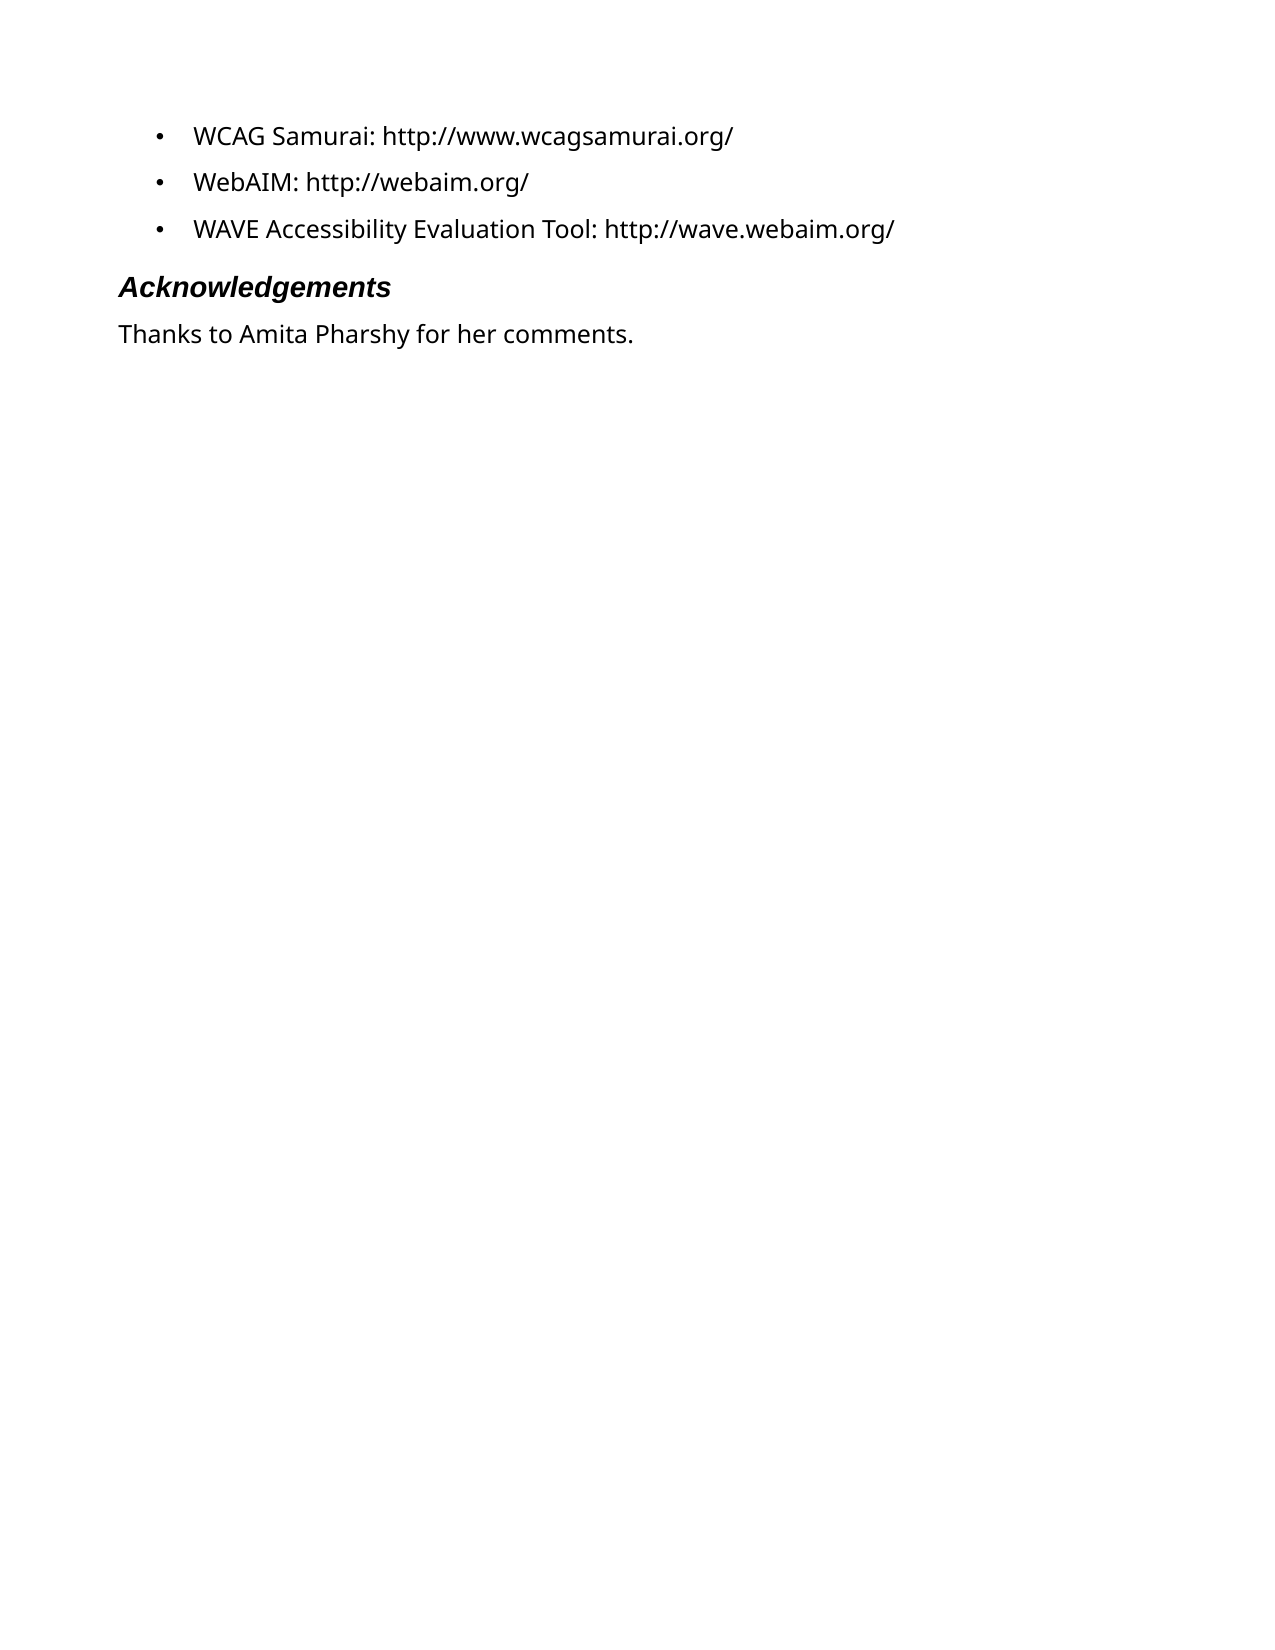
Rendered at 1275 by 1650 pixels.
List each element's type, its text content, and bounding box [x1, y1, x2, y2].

list WCAG Samurai: http://www.wcagsamurai.org/ [156, 118, 1157, 152]
list WebAIM: http://webaim.org/ [156, 165, 1157, 199]
list WAVE Accessibility Evaluation Tool: http://wave.webaim.org/ [156, 211, 1157, 245]
subtitle Acknowledgements [118, 270, 1157, 304]
text Thanks to Amita Pharshy for her comments. [118, 316, 1157, 350]
